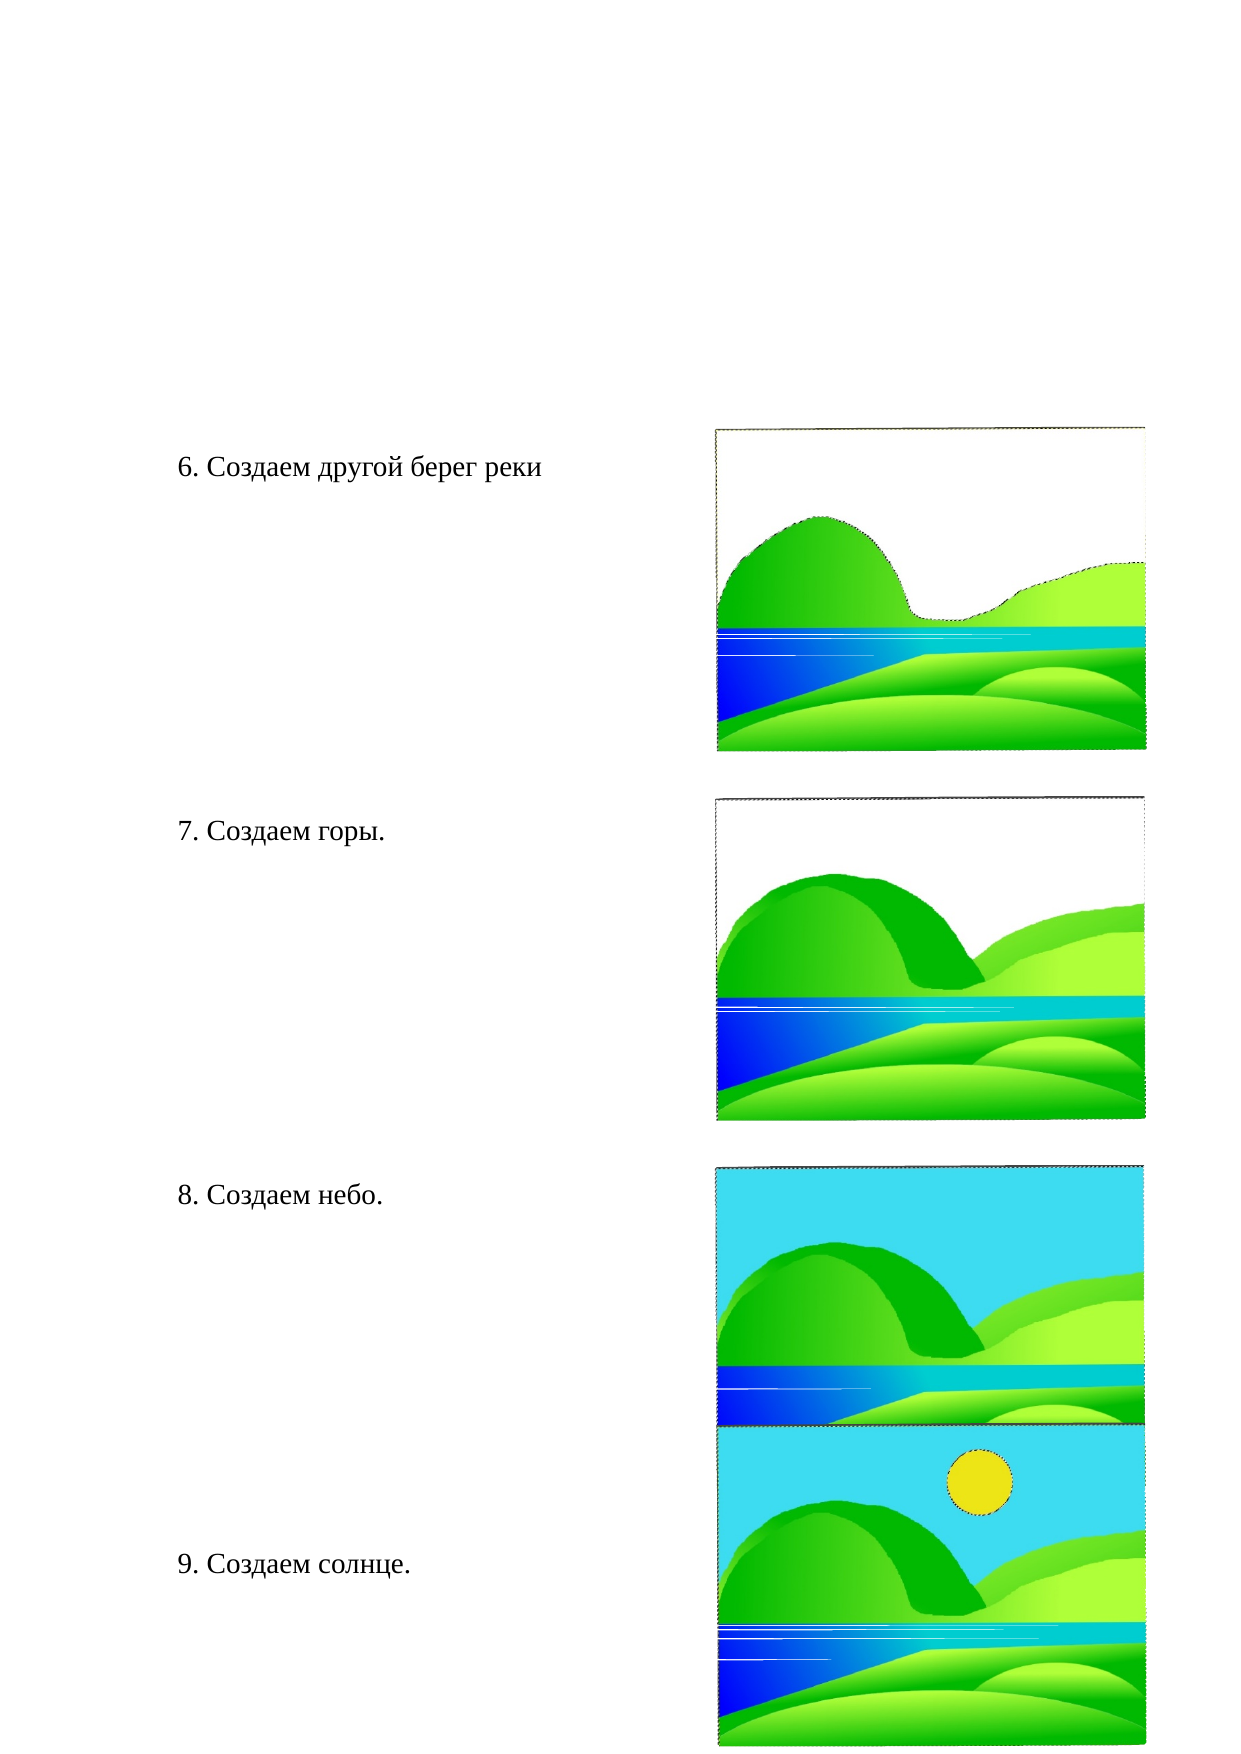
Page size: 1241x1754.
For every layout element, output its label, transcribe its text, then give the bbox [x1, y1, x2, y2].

text 6. Создаем другой берег реки [177, 449, 716, 482]
text 7. Создаем горы. [177, 813, 715, 846]
text 8. Создаем небо. [177, 1177, 715, 1211]
text 9. Создаем солнце. [177, 1546, 717, 1579]
